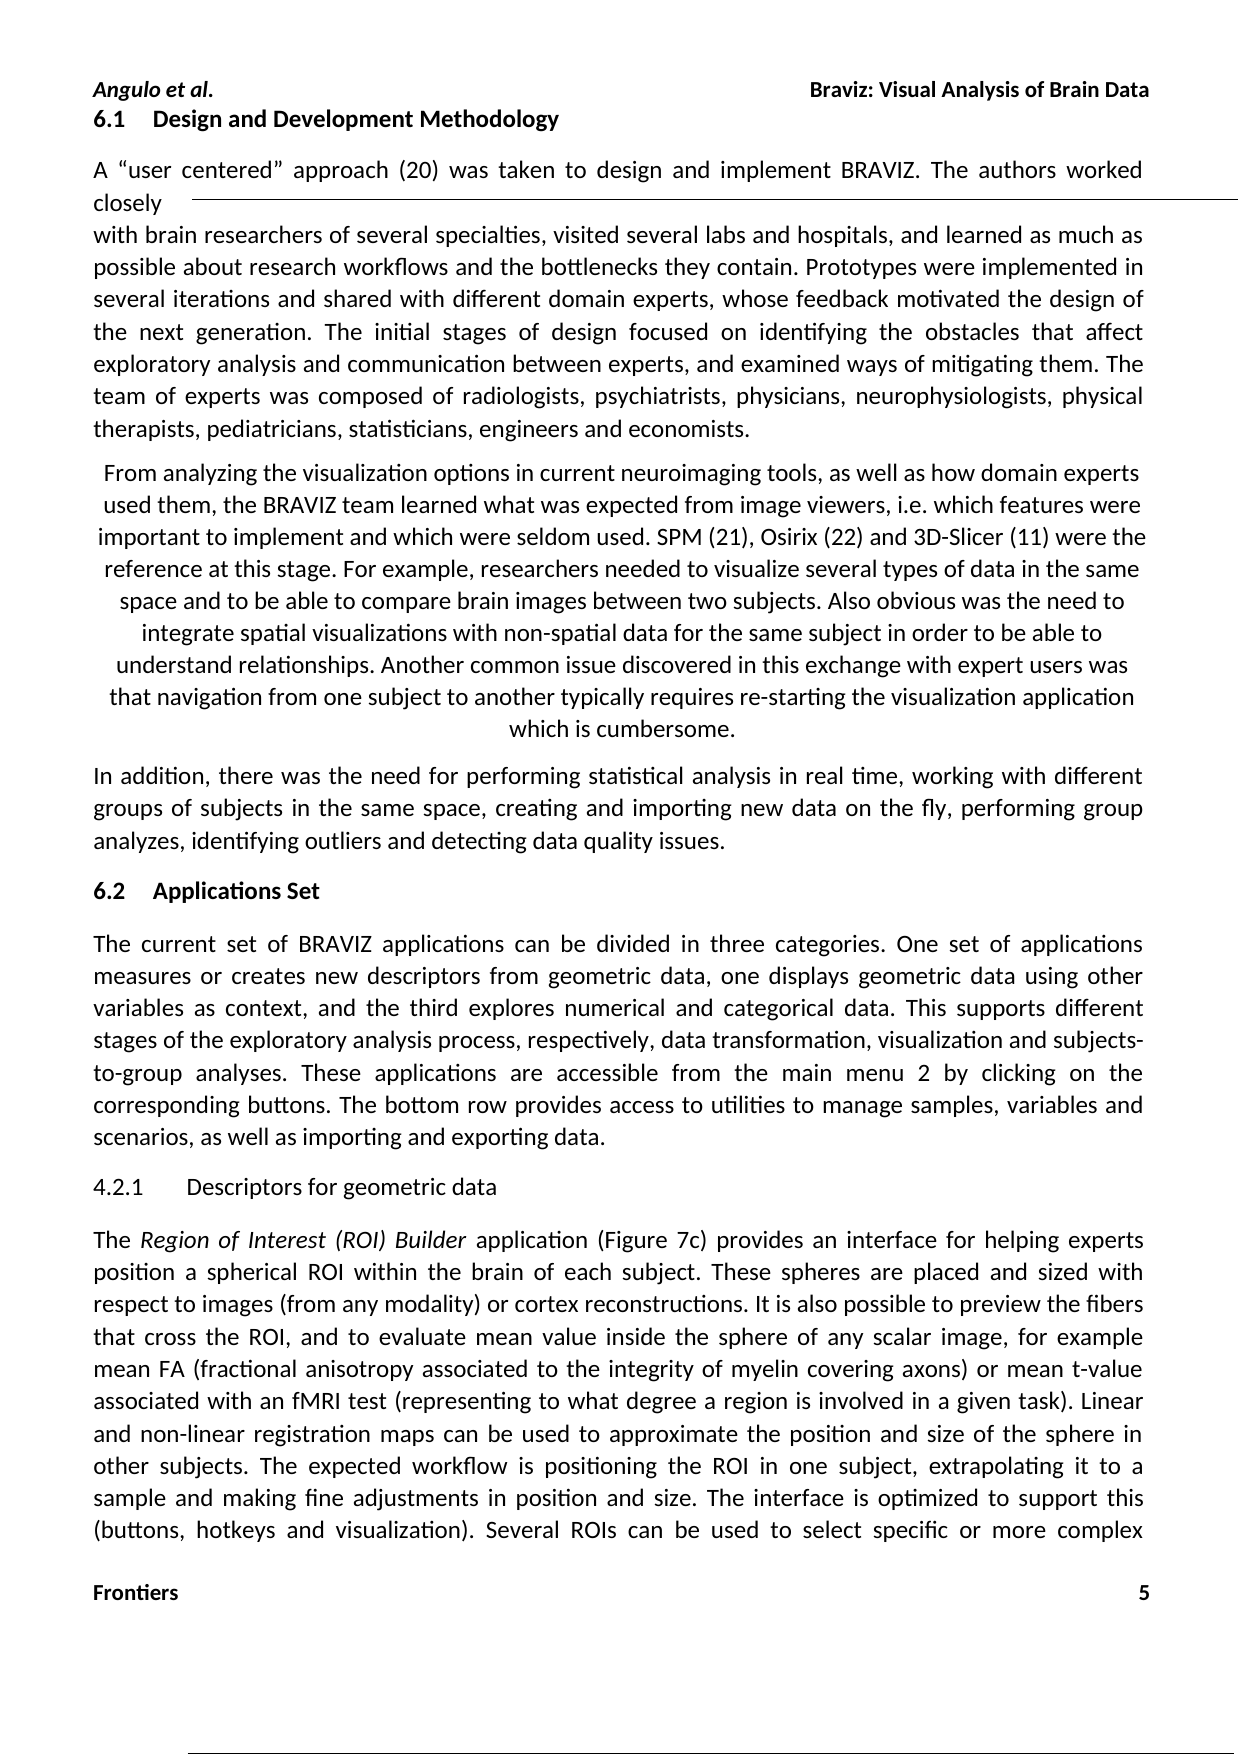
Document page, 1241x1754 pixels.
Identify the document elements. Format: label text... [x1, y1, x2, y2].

text The current set of BRAVIZ applications can be divided in three categories. One set of applications measures or creates new descriptors from geometric data, one displays geometric data using other variables as context, and the third explores numerical and categorical data. This supports different stages of the exploratory analysis process, respectively, data transformation, visualization and subjects-to-group analyses. These applications are accessible from the main menu 2 by clicking on the corresponding buttons. The bottom row provides access to utilities to manage samples, variables and scenarios, as well as importing and exporting data. [93, 928, 1145, 1152]
text A “user centered” approach (20) was taken to design and implement BRAVIZ. The authors worked closely with brain researchers of several specialties, visited several labs and hospitals, and learned as much as possible about research workflows and the bottlenecks they contain. Prototypes were implemented in several iterations and shared with different domain experts, whose feedback motivated the design of the next generation. The initial stages of design focused on identifying the obstacles that affect exploratory analysis and communication between experts, and examined ways of mitigating them. The team of experts was composed of radiologists, psychiatrists, physicians, neurophysiologists, physical therapists, pediatricians, statisticians, engineers and economists. [93, 154, 1145, 443]
text 4.2.1 Descriptors for geometric data [93, 1171, 1150, 1202]
text From analyzing the visualization options in current neuroimaging tools, as well as how domain experts used them, the BRAVIZ team learned what was expected from image viewers, i.e. which features were important to implement and which were seldom used. SPM (21), Osirix (22) and 3D-Slicer (11) were the reference at this stage. For example, researchers needed to visualize several types of data in the same space and to be able to compare brain images between two subjects. Also obvious was the need to integrate spatial visualizations with non-spatial data for the same subject in order to be able to understand relationships. Another common issue discovered in this exchange with expert users was that navigation from one subject to another typically requires re-starting the visualization application which is cumbersome. [95, 457, 1149, 744]
text In addition, there was the need for performing statistical analysis in real time, working with different groups of subjects in the same space, creating and importing new data on the fly, performing group analyzes, identifying outliers and detecting data quality issues. [93, 760, 1145, 855]
subtitle Applications Set [93, 875, 1150, 905]
text The Region of Interest (ROI) Builder application (Figure 7c) provides an interface for helping experts position a spherical ROI within the brain of each subject. These spheres are placed and sized with respect to images (from any modality) or cortex reconstructions. It is also possible to preview the fibers that cross the ROI, and to evaluate mean value inside the sphere of any scalar image, for example mean FA (fractional anisotropy associated to the integrity of myelin covering axons) or mean t-value associated with an fMRI test (representing to what degree a region is involved in a given task). Linear and non-linear registration maps can be used to approximate the position and size of the sphere in other subjects. The expected workflow is positioning the ROI in one subject, extrapolating it to a sample and making fine adjustments in position and size. The interface is optimized to support this (buttons, hotkeys and visualization). Several ROIs can be used to select specific or more complex [93, 1224, 1145, 1545]
subtitle Design and Development Methodology [93, 103, 1150, 133]
